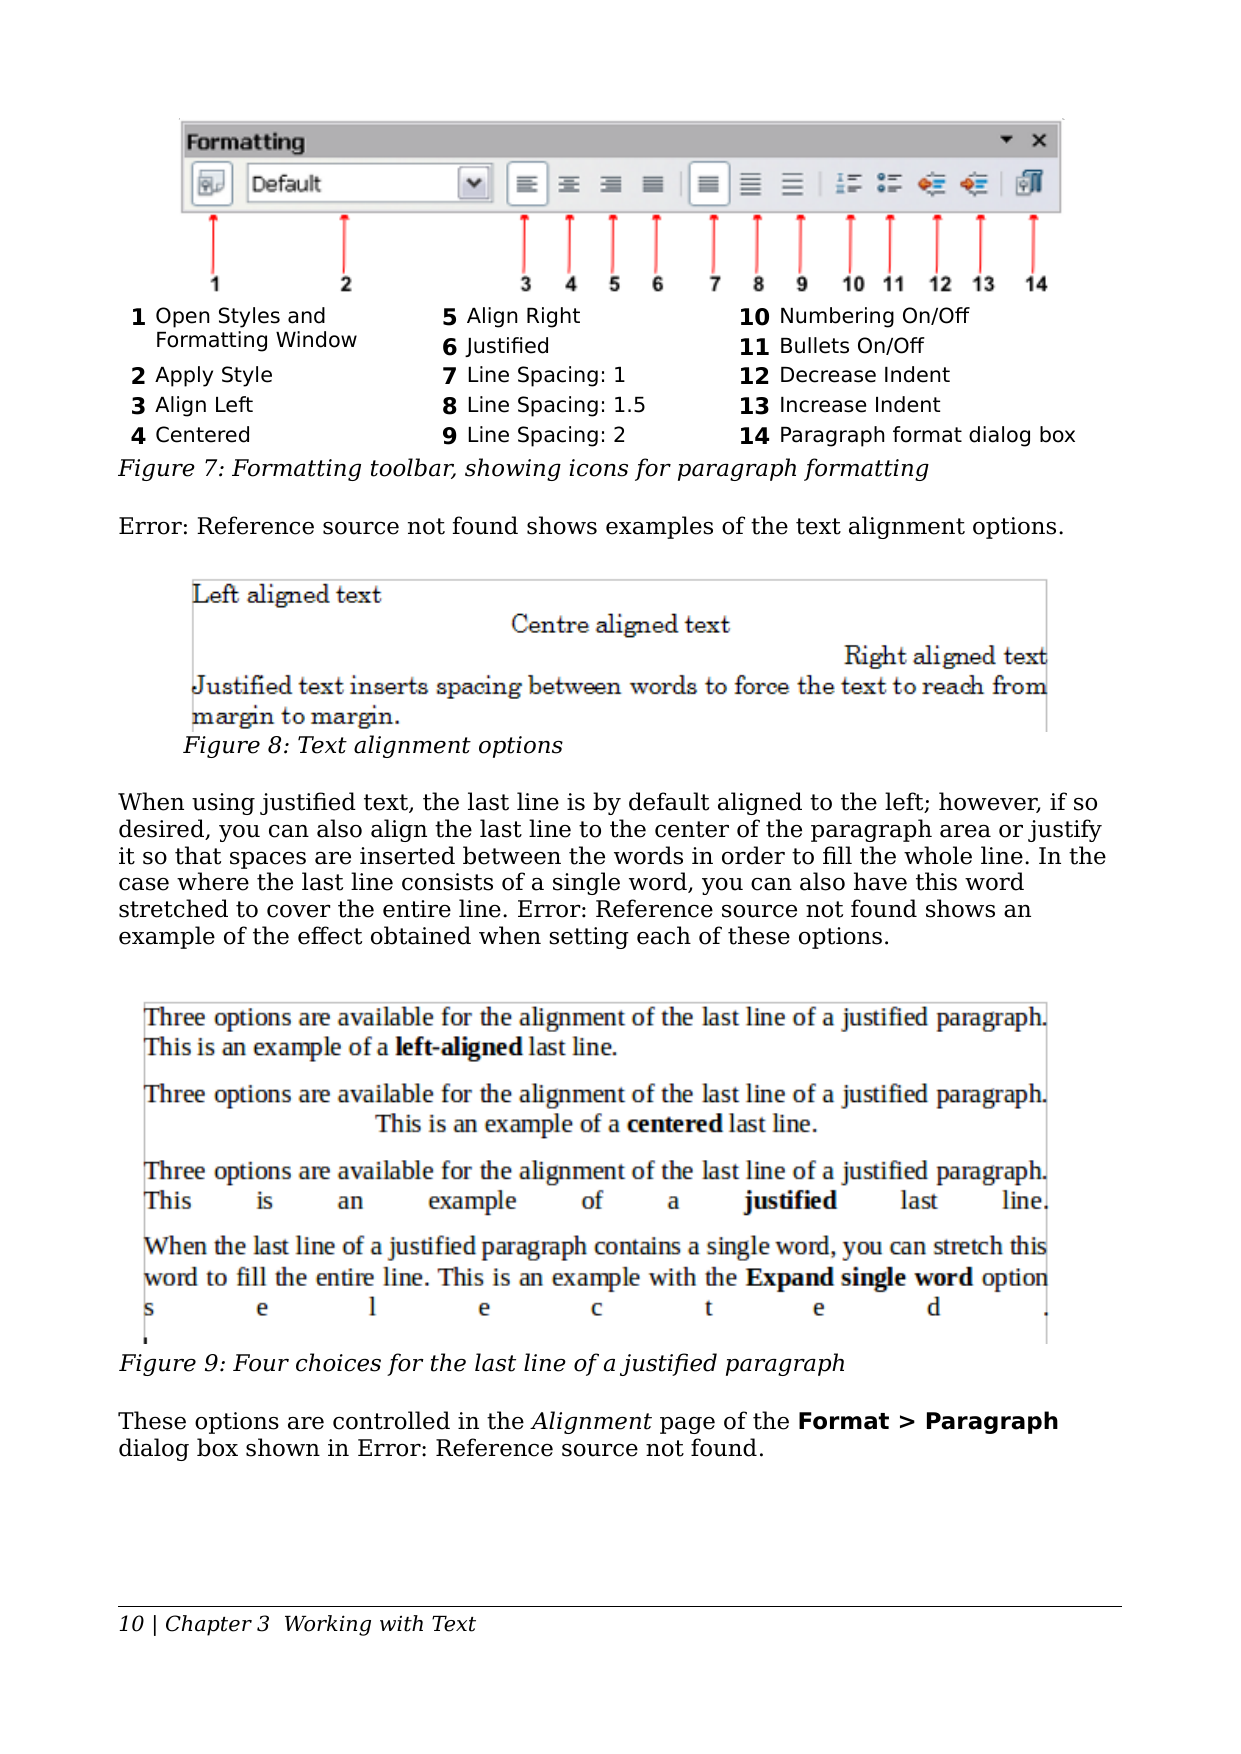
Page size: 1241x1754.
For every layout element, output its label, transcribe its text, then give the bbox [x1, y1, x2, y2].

table_cell Line Spacing: 1.5 [461, 390, 723, 420]
table_cell 7 [416, 361, 461, 390]
table_cell 3 [118, 390, 149, 420]
text When using justified text, the last line is by default aligned to the left; however, if so desired, you can also align the last line to the center of the paragraph area or justify it so that spaces are inserted between the words in order to fill the whole line. In the case where the last line consists of a single word, you can also have this word stretched to cover the entire line. Figure 54 shows an example of the effect obtained when setting each of these options. [118, 789, 1122, 949]
table_cell 8 [416, 390, 461, 420]
table_header Align Right [461, 301, 723, 331]
table_cell Increase Indent [773, 390, 1125, 420]
table_cell [118, 331, 149, 361]
table_cell Align Left [149, 390, 416, 420]
text Figure 8: Text alignment options [183, 732, 1057, 758]
picture [119, 974, 1079, 1344]
table_header 1 [118, 301, 149, 331]
picture [178, 118, 1065, 295]
table_cell 6 [416, 331, 461, 361]
text Figure 7: Formatting toolbar, showing icons for paragraph formatting [118, 456, 1125, 482]
table_cell 4 [118, 420, 149, 449]
table_cell Centered [149, 420, 416, 449]
table_cell Apply Style [149, 361, 416, 390]
table_cell Decrease Indent [773, 361, 1125, 390]
table_cell 12 [723, 361, 773, 390]
picture [183, 570, 1057, 732]
text These options are controlled in the Alignment page of the Format > Paragraph dialog box shown in Figure 55. [118, 1408, 1122, 1461]
table_cell Line Spacing: 1 [461, 361, 723, 390]
text Figure 9: Four choices for the last line of a justified paragraph [119, 1350, 1121, 1376]
table_cell 11 [723, 331, 773, 361]
table_cell 14 [723, 420, 773, 449]
table_cell 2 [118, 361, 149, 390]
text Figure 53 shows examples of the text alignment options. [118, 513, 1122, 540]
table_cell 13 [723, 390, 773, 420]
table_header 10 [723, 301, 773, 331]
table_cell Line Spacing: 2 [461, 420, 723, 449]
table_cell 9 [416, 420, 461, 449]
table_cell Justified [461, 331, 723, 361]
table_header Open Styles and Formatting Window [149, 301, 416, 361]
table_header Numbering On/Off [773, 301, 1125, 331]
table_cell Paragraph format dialog box [773, 420, 1125, 449]
table_header 5 [416, 301, 461, 331]
table_cell Bullets On/Off [773, 331, 1125, 361]
